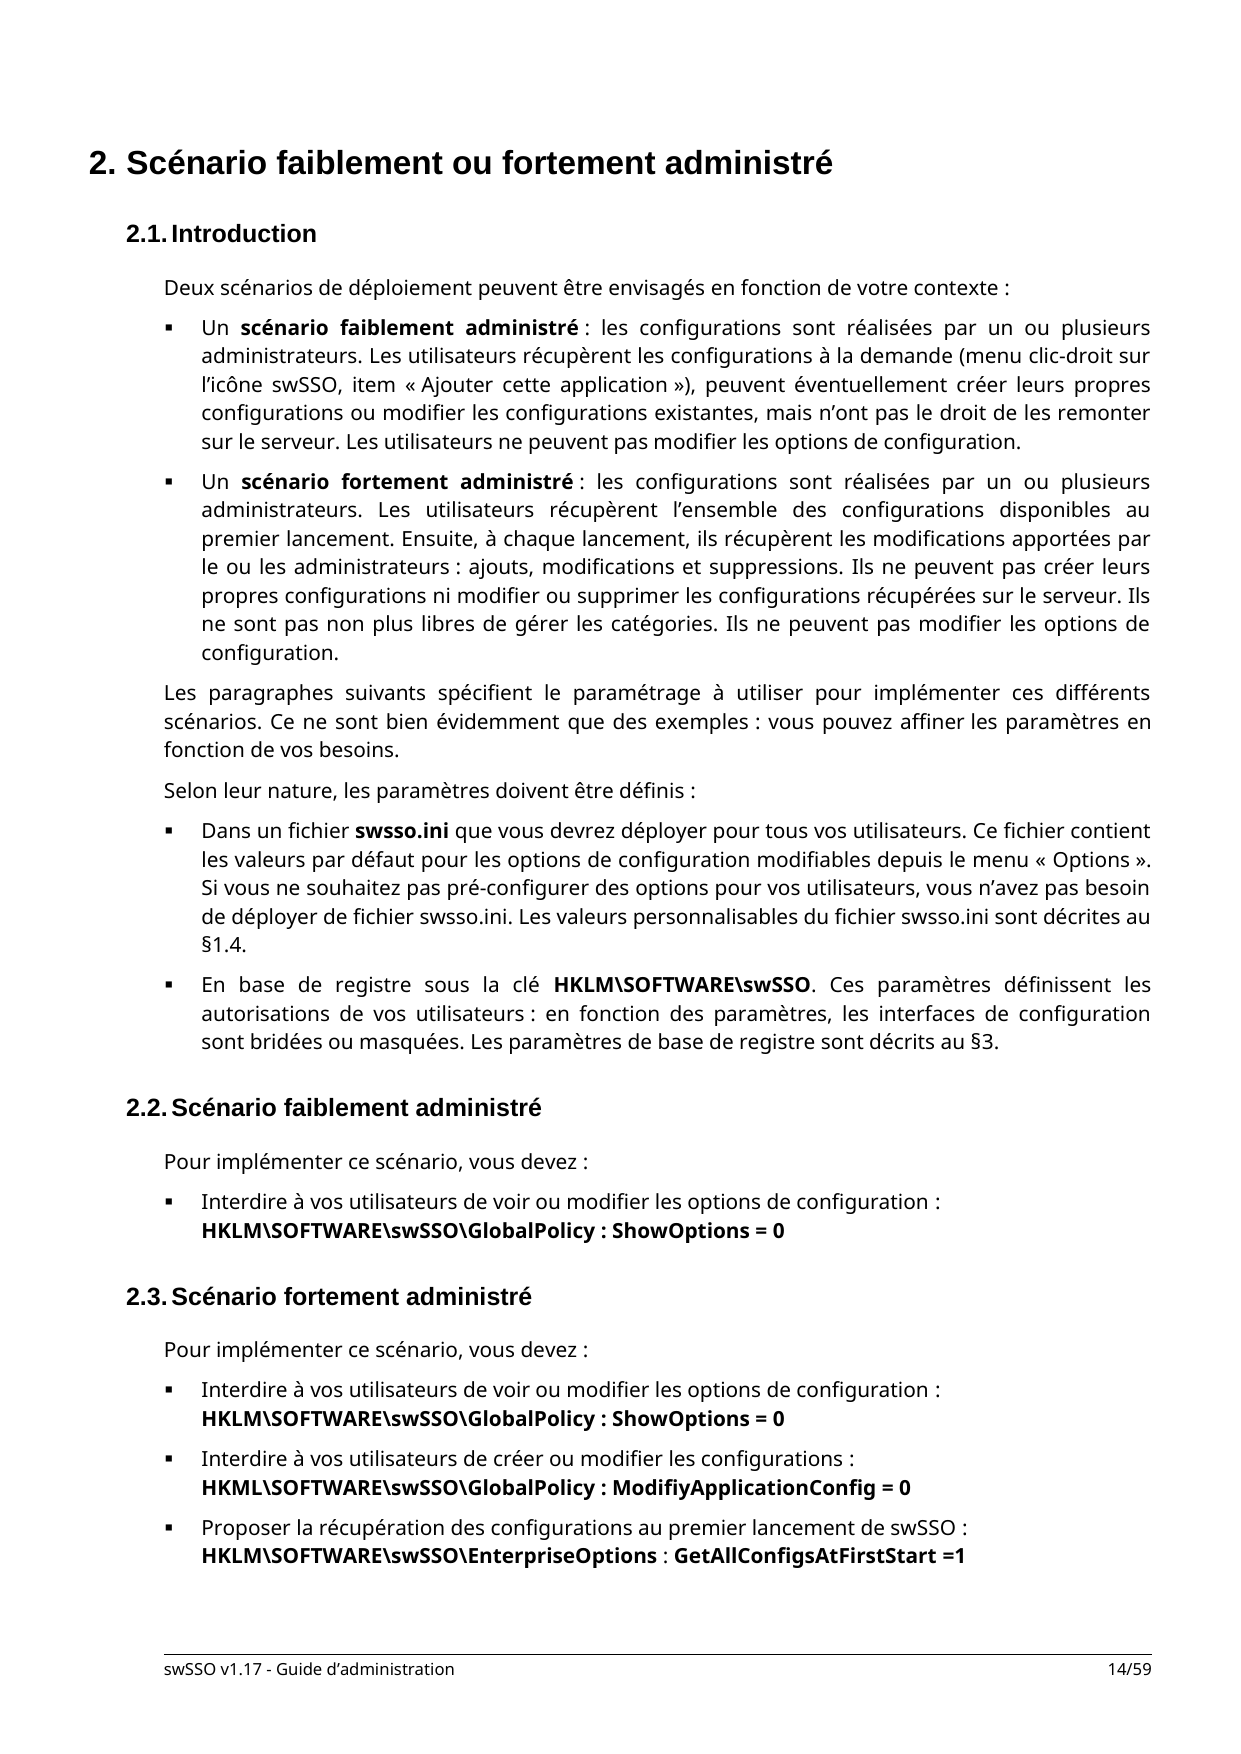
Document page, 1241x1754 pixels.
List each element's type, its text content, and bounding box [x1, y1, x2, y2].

list Un scénario fortement administré : les configurations sont réalisées par un ou plusieurs administrateurs. Les utilisateurs récupèrent l’ensemble des configurations disponibles au premier lancement. Ensuite, à chaque lancement, ils récupèrent les modifications apportées par le ou les administrateurs : ajouts, modifications et suppressions. Ils ne peuvent pas créer leurs propres configurations ni modifier ou supprimer les configurations récupérées sur le serveur. Ils ne sont pas non plus libres de gérer les catégories. Ils ne peuvent pas modifier les options de configuration. [164, 467, 1152, 666]
list Proposer la récupération des configurations au premier lancement de swSSO : [164, 1513, 1152, 1541]
subtitle Scénario faiblement ou fortement administré [89, 143, 1152, 182]
list Un scénario faiblement administré : les configurations sont réalisées par un ou plusieurs administrateurs. Les utilisateurs récupèrent les configurations à la demande (menu clic-droit sur l’icône swSSO, item « Ajouter cette application »), peuvent éventuellement créer leurs propres configurations ou modifier les configurations existantes, mais n’ont pas le droit de les remonter sur le serveur. Les utilisateurs ne peuvent pas modifier les options de configuration. [164, 313, 1152, 455]
text Deux scénarios de déploiement peuvent être envisagés en fonction de votre contexte : [164, 273, 1152, 301]
text HKLM\SOFTWARE\swSSO\GlobalPolicy : ShowOptions = 0 [201, 1404, 1152, 1432]
text HKLM\SOFTWARE\swSSO\EnterpriseOptions : GetAllConfigsAtFirstStart =1 [201, 1541, 1152, 1570]
subtitle Introduction [126, 219, 1152, 248]
text Pour implémenter ce scénario, vous devez : [164, 1147, 1152, 1176]
list Interdire à vos utilisateurs de voir ou modifier les options de configuration : [164, 1187, 1152, 1216]
subtitle Scénario fortement administré [126, 1282, 1152, 1310]
text HKML\SOFTWARE\swSSO\GlobalPolicy : ModifiyApplicationConfig = 0 [201, 1473, 1152, 1501]
list Interdire à vos utilisateurs de voir ou modifier les options de configuration : [164, 1376, 1152, 1404]
list En base de registre sous la clé HKLM\SOFTWARE\swSSO. Ces paramètres définissent les autorisations de vos utilisateurs : en fonction des paramètres, les interfaces de configuration sont bridées ou masquées. Les paramètres de base de registre sont décrits au §3. [164, 971, 1152, 1056]
subtitle Scénario faiblement administré [126, 1093, 1152, 1122]
list Dans un fichier swsso.ini que vous devrez déployer pour tous vos utilisateurs. Ce fichier contient les valeurs par défaut pour les options de configuration modifiables depuis le menu « Options ». Si vous ne souhaitez pas pré-configurer des options pour vos utilisateurs, vous n’avez pas besoin de déployer de fichier swsso.ini. Les valeurs personnalisables du fichier swsso.ini sont décrites au §1.4. [164, 817, 1152, 959]
text Pour implémenter ce scénario, vous devez : [164, 1335, 1152, 1364]
text HKLM\SOFTWARE\swSSO\GlobalPolicy : ShowOptions = 0 [201, 1216, 1152, 1244]
list Interdire à vos utilisateurs de créer ou modifier les configurations : [164, 1444, 1152, 1473]
text Selon leur nature, les paramètres doivent être définis : [164, 776, 1152, 805]
text Les paragraphes suivants spécifient le paramétrage à utiliser pour implémenter ces différents scénarios. Ce ne sont bien évidemment que des exemples : vous pouvez affiner les paramètres en fonction de vos besoins. [164, 678, 1152, 764]
